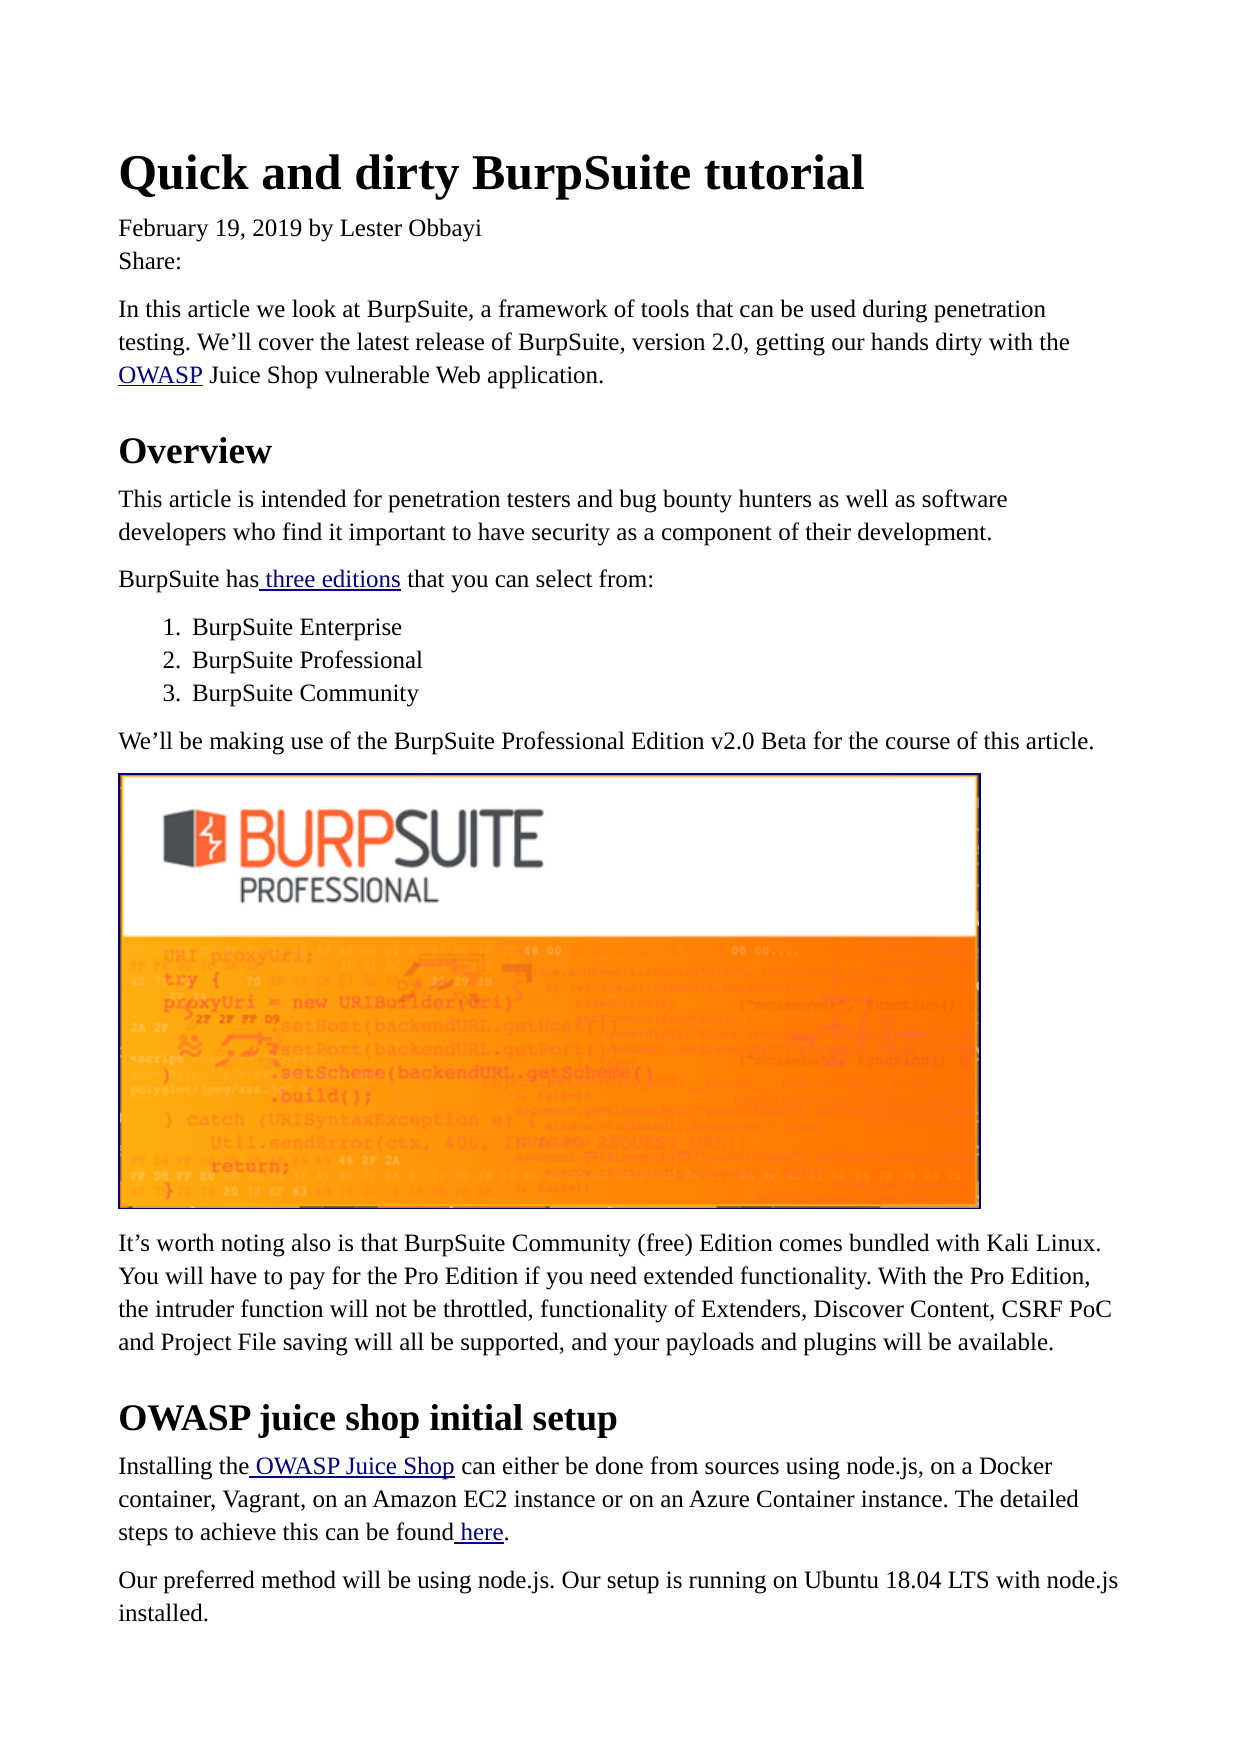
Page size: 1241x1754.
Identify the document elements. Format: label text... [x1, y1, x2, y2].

text We’ll be making use of the BurpSuite Professional Edition v2.0 Beta for the course of this article. [118, 726, 1122, 754]
list BurpSuite Community [162, 678, 1122, 707]
text Installing the OWASP Juice Shop can either be done from sources using node.js, on a Docker container, Vagrant, on an Amazon EC2 instance or on an Azure Container instance. The detailed steps to achieve this can be found here. [118, 1451, 1122, 1546]
text Share: [118, 246, 1122, 275]
subtitle Quick and dirty BurpSuite tutorial [118, 143, 1122, 201]
text Our preferred method will be using node.js. Our setup is running on Ubuntu 18.04 LTS with node.js installed. [118, 1565, 1122, 1627]
text It’s worth noting also is that BurpSuite Community (free) Edition comes bundled with Kali Linux. You will have to pay for the Pro Edition if you need extended functionality. With the Pro Edition, the intruder function will not be throttled, functionality of Extenders, Discover Content, CSRF PoC and Project File saving will all be supported, and your payloads and plugins will be available. [118, 1228, 1122, 1356]
text February 19, 2019 by Lester Obbayi [118, 213, 1122, 242]
text In this article we look at BurpSuite, a framework of tools that can be used during penetration testing. We’ll cover the latest release of BurpSuite, version 2.0, getting our hands dirty with the OWASP Juice Shop vulnerable Web application. [118, 294, 1122, 388]
picture [120, 775, 979, 1208]
list BurpSuite Enterprise [162, 612, 1122, 641]
subtitle Overview [118, 428, 1122, 471]
text BurpSuite has three editions that you can select from: [118, 564, 1122, 593]
text This article is intended for penetration testers and bug bounty hunters as well as software developers who find it important to have security as a component of their development. [118, 484, 1122, 546]
list BurpSuite Professional [162, 645, 1122, 674]
subtitle OWASP juice shop initial setup [118, 1396, 1122, 1439]
